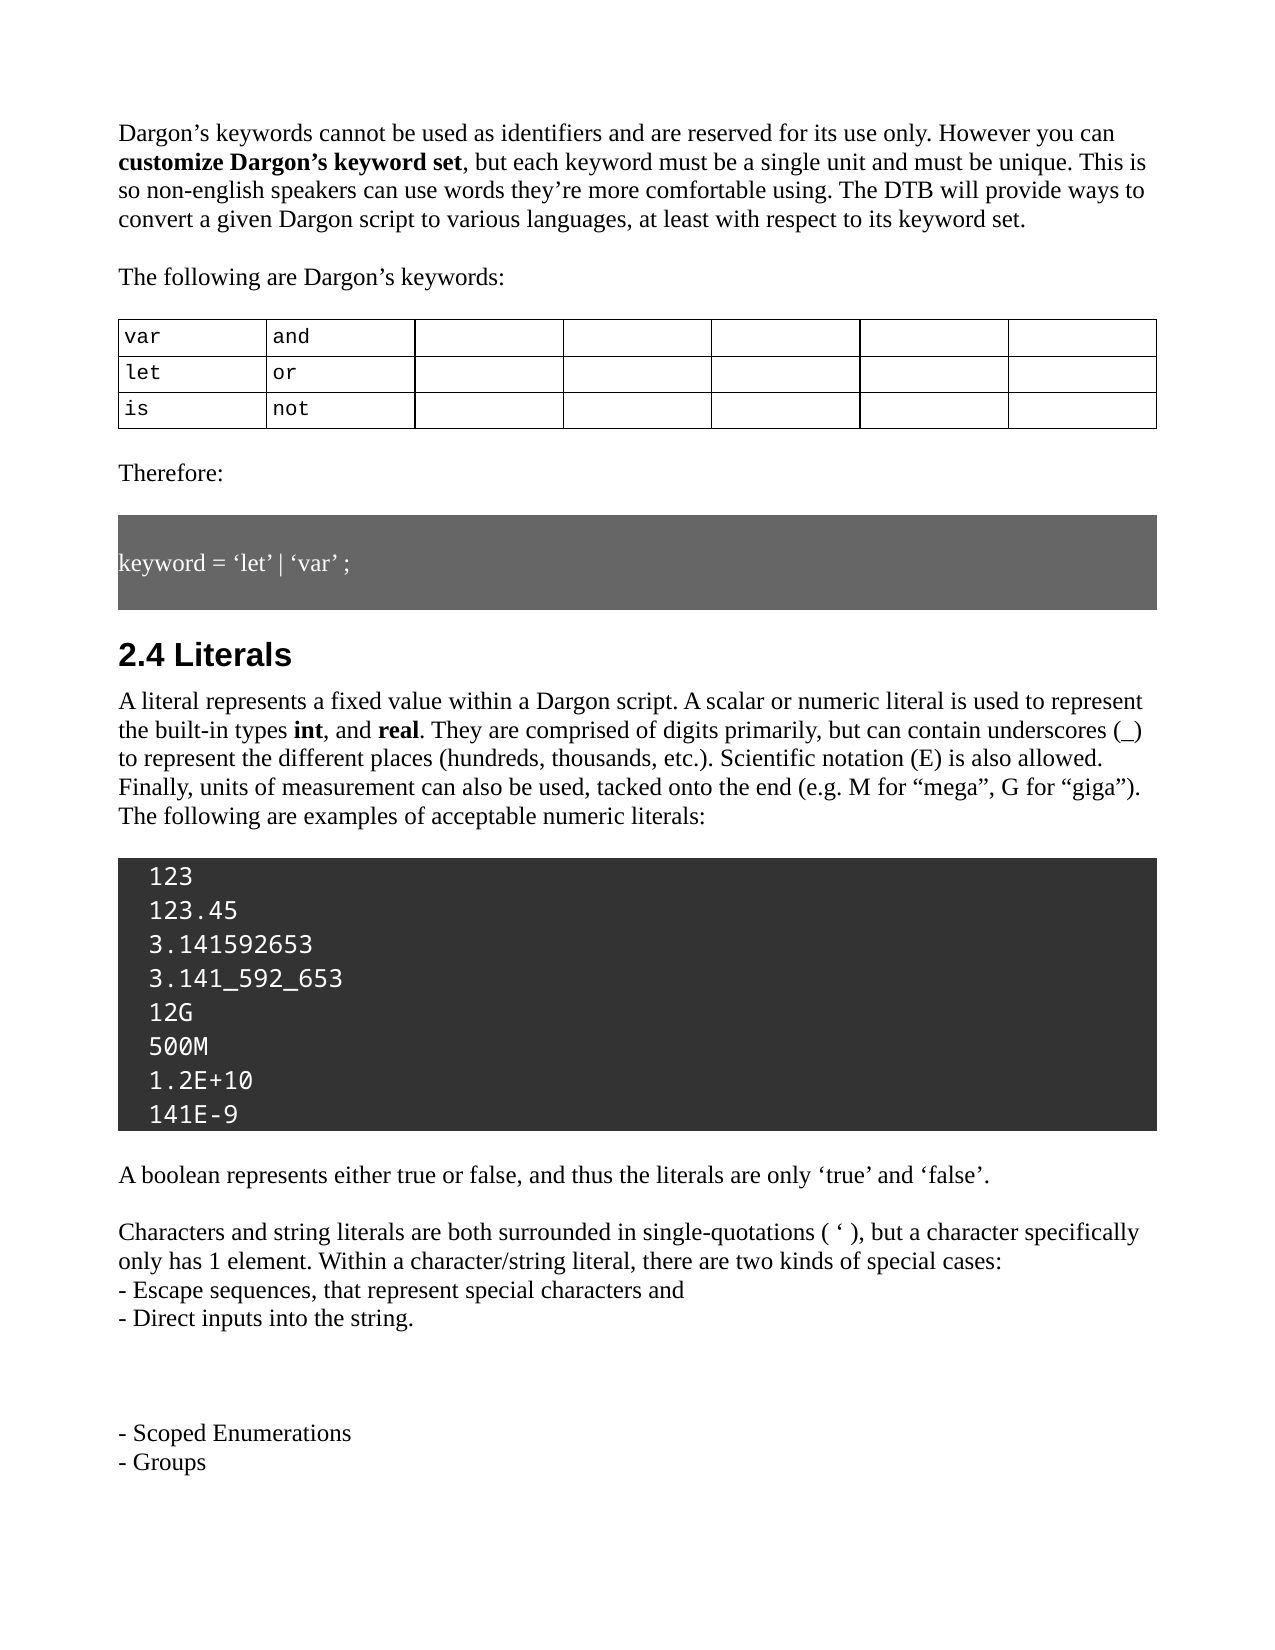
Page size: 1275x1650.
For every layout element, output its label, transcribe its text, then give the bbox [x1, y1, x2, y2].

text 141E-9 [118, 1097, 1157, 1131]
text keyword = ‘let’ | ‘var’ ; [118, 548, 1157, 577]
text - Groups [118, 1447, 1157, 1476]
text 3.141592653 [118, 927, 1157, 961]
table_cell is [119, 393, 266, 428]
text 123 [118, 858, 1157, 892]
table_header [861, 320, 1008, 356]
text A literal represents a fixed value within a Dargon script. A scalar or numeric literal is used to represent the built-in types int, and real. They are comprised of digits primarily, but can contain underscores (_) to represent the different places (hundreds, thousands, etc.). Scientific notation (E) is also allowed. Finally, units of measurement can also be used, tacked onto the end (e.g. M for “mega”, G for “giga”). The following are examples of acceptable numeric literals: [118, 686, 1157, 830]
table_header [712, 320, 859, 356]
text Therefore: [118, 458, 1157, 486]
table_cell [416, 357, 563, 392]
text 500M [118, 1029, 1157, 1063]
table_cell [564, 357, 711, 392]
table_header var [119, 320, 266, 356]
table_cell not [267, 393, 414, 428]
subtitle 2.4 Literals [118, 635, 1157, 673]
text A boolean represents either true or false, and thus the literals are only ‘true’ and ‘false’. [118, 1160, 1157, 1188]
text - Escape sequences, that represent special characters and [118, 1275, 1157, 1303]
text Dargon’s keywords cannot be used as identifiers and are reserved for its use only. However you can customize Dargon’s keyword set, but each keyword must be a single unit and must be unique. This is so non-english speakers can use words they’re more comfortable using. The DTB will provide ways to convert a given Dargon script to various languages, at least with respect to its keyword set. [118, 118, 1157, 233]
text 1.2E+10 [118, 1063, 1157, 1097]
table_cell [712, 357, 859, 392]
table_cell [1009, 357, 1156, 392]
table_cell or [267, 357, 414, 392]
table_cell [564, 393, 711, 428]
table_cell let [119, 357, 266, 392]
table_cell [1009, 393, 1156, 428]
table_header [1009, 320, 1156, 356]
text 123.45 [118, 892, 1157, 927]
table_header [564, 320, 711, 356]
table_cell [712, 393, 859, 428]
text 12G [118, 995, 1157, 1029]
table_header and [267, 320, 414, 356]
table_cell [416, 393, 563, 428]
text The following are Dargon’s keywords: [118, 262, 1157, 291]
table_cell [861, 393, 1008, 428]
text 3.141_592_653 [118, 961, 1157, 995]
text - Scoped Enumerations [118, 1418, 1157, 1447]
table_cell [861, 357, 1008, 392]
text - Direct inputs into the string. [118, 1303, 1157, 1332]
table_header [416, 320, 563, 356]
text Characters and string literals are both surrounded in single-quotations ( ‘ ), but a character specifically only has 1 element. Within a character/string literal, there are two kinds of special cases: [118, 1217, 1157, 1275]
